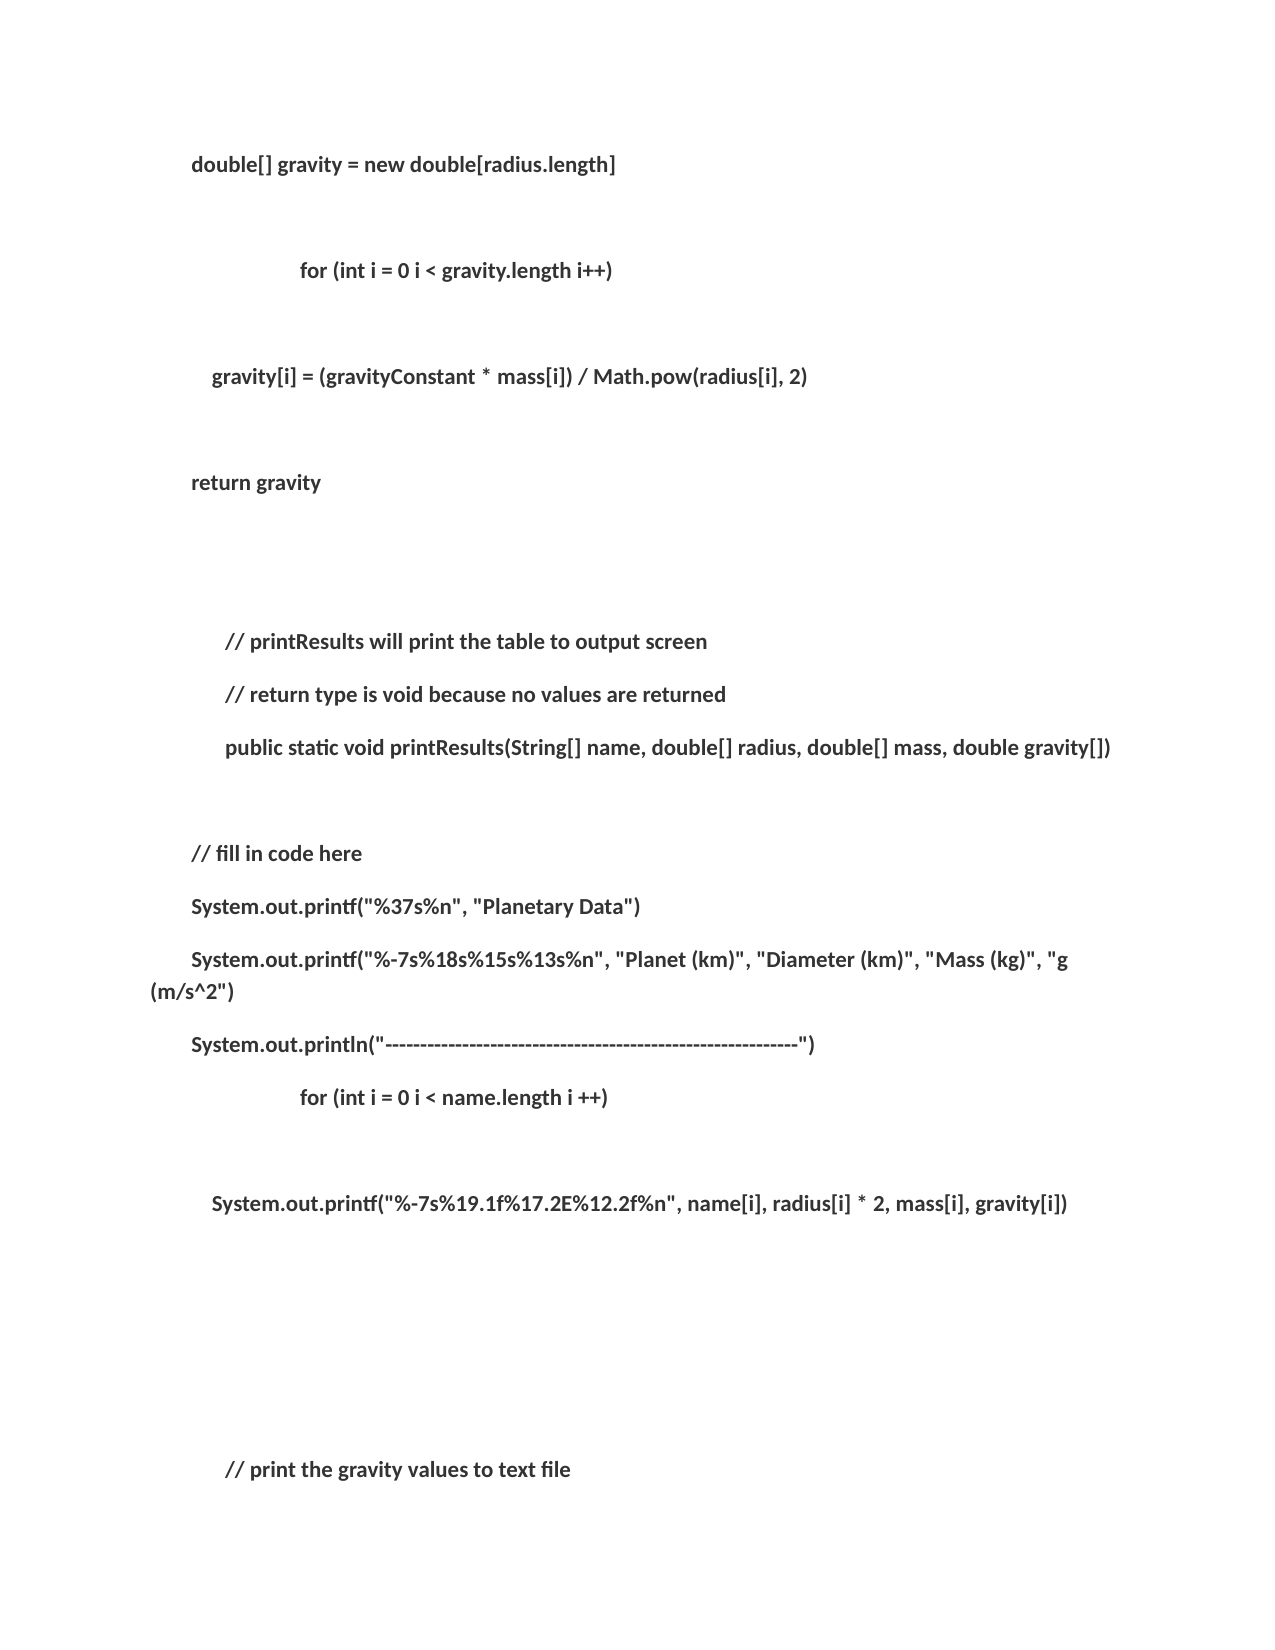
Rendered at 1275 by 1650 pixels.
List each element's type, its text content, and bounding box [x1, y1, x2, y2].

text gravity[i] = (gravityConstant * mass[i]) / Math.pow(radius[i], 2) [150, 362, 1125, 390]
text // fill in code here [150, 839, 1125, 867]
text return gravity [150, 468, 1125, 496]
text // printResults will print the table to output screen [150, 627, 1125, 655]
text System.out.println("-----------------------------------------------------------") [150, 1031, 1125, 1058]
text double[] gravity = new double[radius.length] [150, 150, 1125, 178]
text System.out.printf("%-7s%19.1f%17.2E%12.2f%n", name[i], radius[i] * 2, mass[i], gravity[i]) [150, 1189, 1125, 1218]
text public static void printResults(String[] name, double[] radius, double[] mass, double gravity[]) [150, 733, 1125, 761]
text for (int i = 0 i < gravity.length i++) [150, 256, 1125, 284]
text // return type is void because no values are returned [150, 680, 1125, 708]
text System.out.printf("%37s%n", "Planetary Data") [150, 892, 1125, 920]
text // print the gravity values to text file [150, 1455, 1125, 1483]
text for (int i = 0 i < name.length i ++) [150, 1083, 1125, 1112]
text System.out.printf("%-7s%18s%15s%13s%n", "Planet (km)", "Diameter (km)", "Mass (kg)", "g (m/s^2") [150, 945, 1125, 1006]
